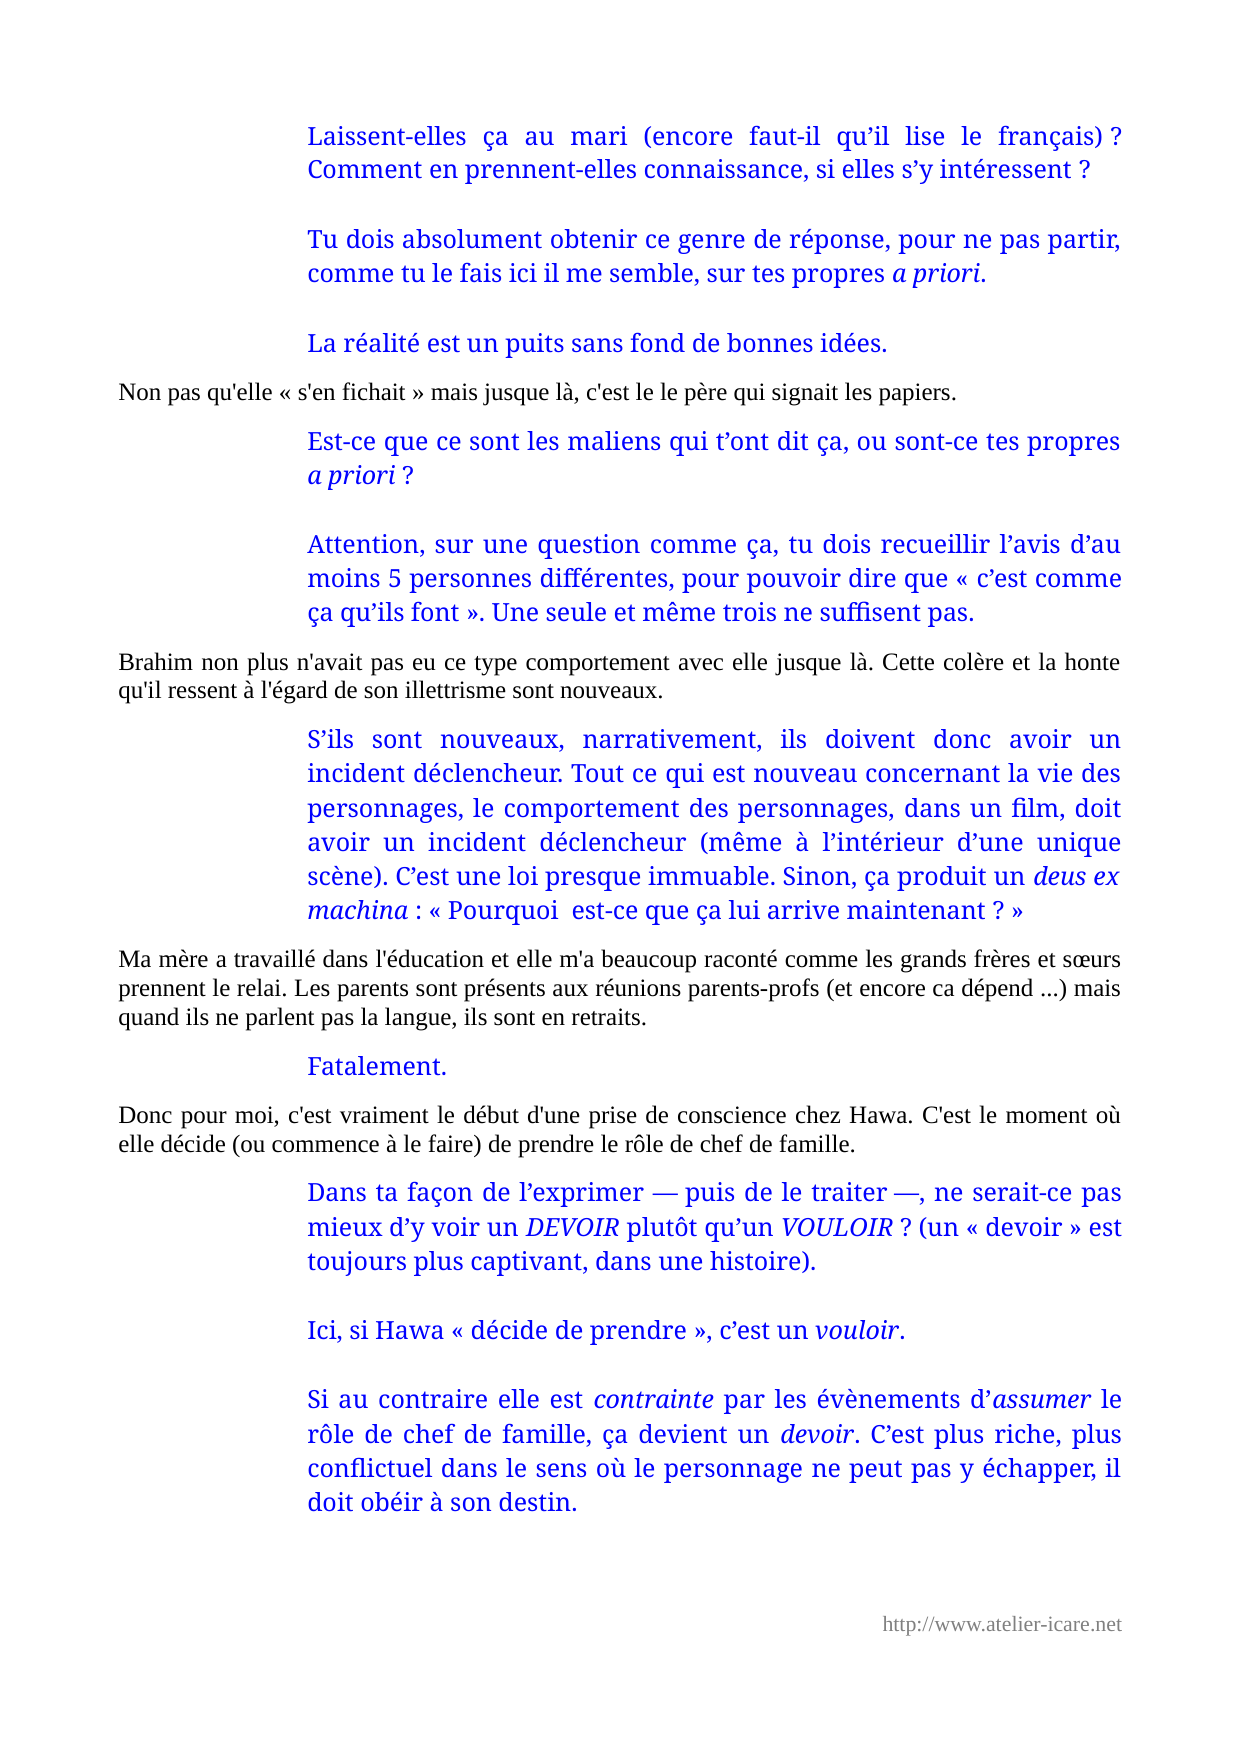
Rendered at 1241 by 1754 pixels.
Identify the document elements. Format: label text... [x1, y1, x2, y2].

text Fatalement. [307, 1048, 1122, 1082]
text Dans ta façon de l’exprimer — puis de le traiter —, ne serait-ce pas mieux d’y voir un DEVOIR plutôt qu’un VOULOIR ? (un « devoir » est toujours plus captivant, dans une histoire). [307, 1175, 1122, 1277]
text Non pas qu'elle « s'en fichait » mais jusque là, c'est le le père qui signait les papiers. [118, 377, 1122, 406]
text Brahim non plus n'avait pas eu ce type comportement avec elle jusque là. Cette colère et la honte qu'il ressent à l'égard de son illettrisme sont nouveaux. [118, 647, 1122, 704]
text Attention, sur une question comme ça, tu dois recueillir l’avis d’au moins 5 personnes différentes, pour pouvoir dire que « c’est comme ça qu’ils font ». Une seule et même trois ne suffisent pas. [307, 527, 1122, 629]
text Donc pour moi, c'est vraiment le début d'une prise de conscience chez Hawa. C'est le moment où elle décide (ou commence à le faire) de prendre le rôle de chef de famille. [118, 1100, 1122, 1157]
text Si au contraire elle est contrainte par les évènements d’assumer le rôle de chef de famille, ça devient un devoir. C’est plus riche, plus conflictuel dans le sens où le personnage ne peut pas y échapper, il doit obéir à son destin. [307, 1382, 1122, 1518]
text Laissent-elles ça au mari (encore faut-il qu’il lise le français) ? Comment en prennent-elles connaissance, si elles s’y intéressent ? [307, 118, 1122, 186]
text Ma mère a travaillé dans l'éducation et elle m'a beaucoup raconté comme les grands frères et sœurs prennent le relai. Les parents sont présents aux réunions parents-profs (et encore ca dépend ...) mais quand ils ne parlent pas la langue, ils sont en retraits. [118, 944, 1122, 1030]
text S’ils sont nouveaux, narrativement, ils doivent donc avoir un incident déclencheur. Tout ce qui est nouveau concernant la vie des personnages, le comportement des personnages, dans un film, doit avoir un incident déclencheur (même à l’intérieur d’une unique scène). C’est une loi presque immuable. Sinon, ça produit un deus ex machina : « Pourquoi est-ce que ça lui arrive maintenant ? » [307, 722, 1122, 926]
text La réalité est un puits sans fond de bonnes idées. [307, 325, 1122, 359]
text Tu dois absolument obtenir ce genre de réponse, pour ne pas partir, comme tu le fais ici il me semble, sur tes propres a priori. [307, 222, 1122, 290]
text Ici, si Hawa « décide de prendre », c’est un vouloir. [307, 1313, 1122, 1347]
text Est-ce que ce sont les maliens qui t’ont dit ça, ou sont-ce tes propres a priori ? [307, 423, 1122, 492]
